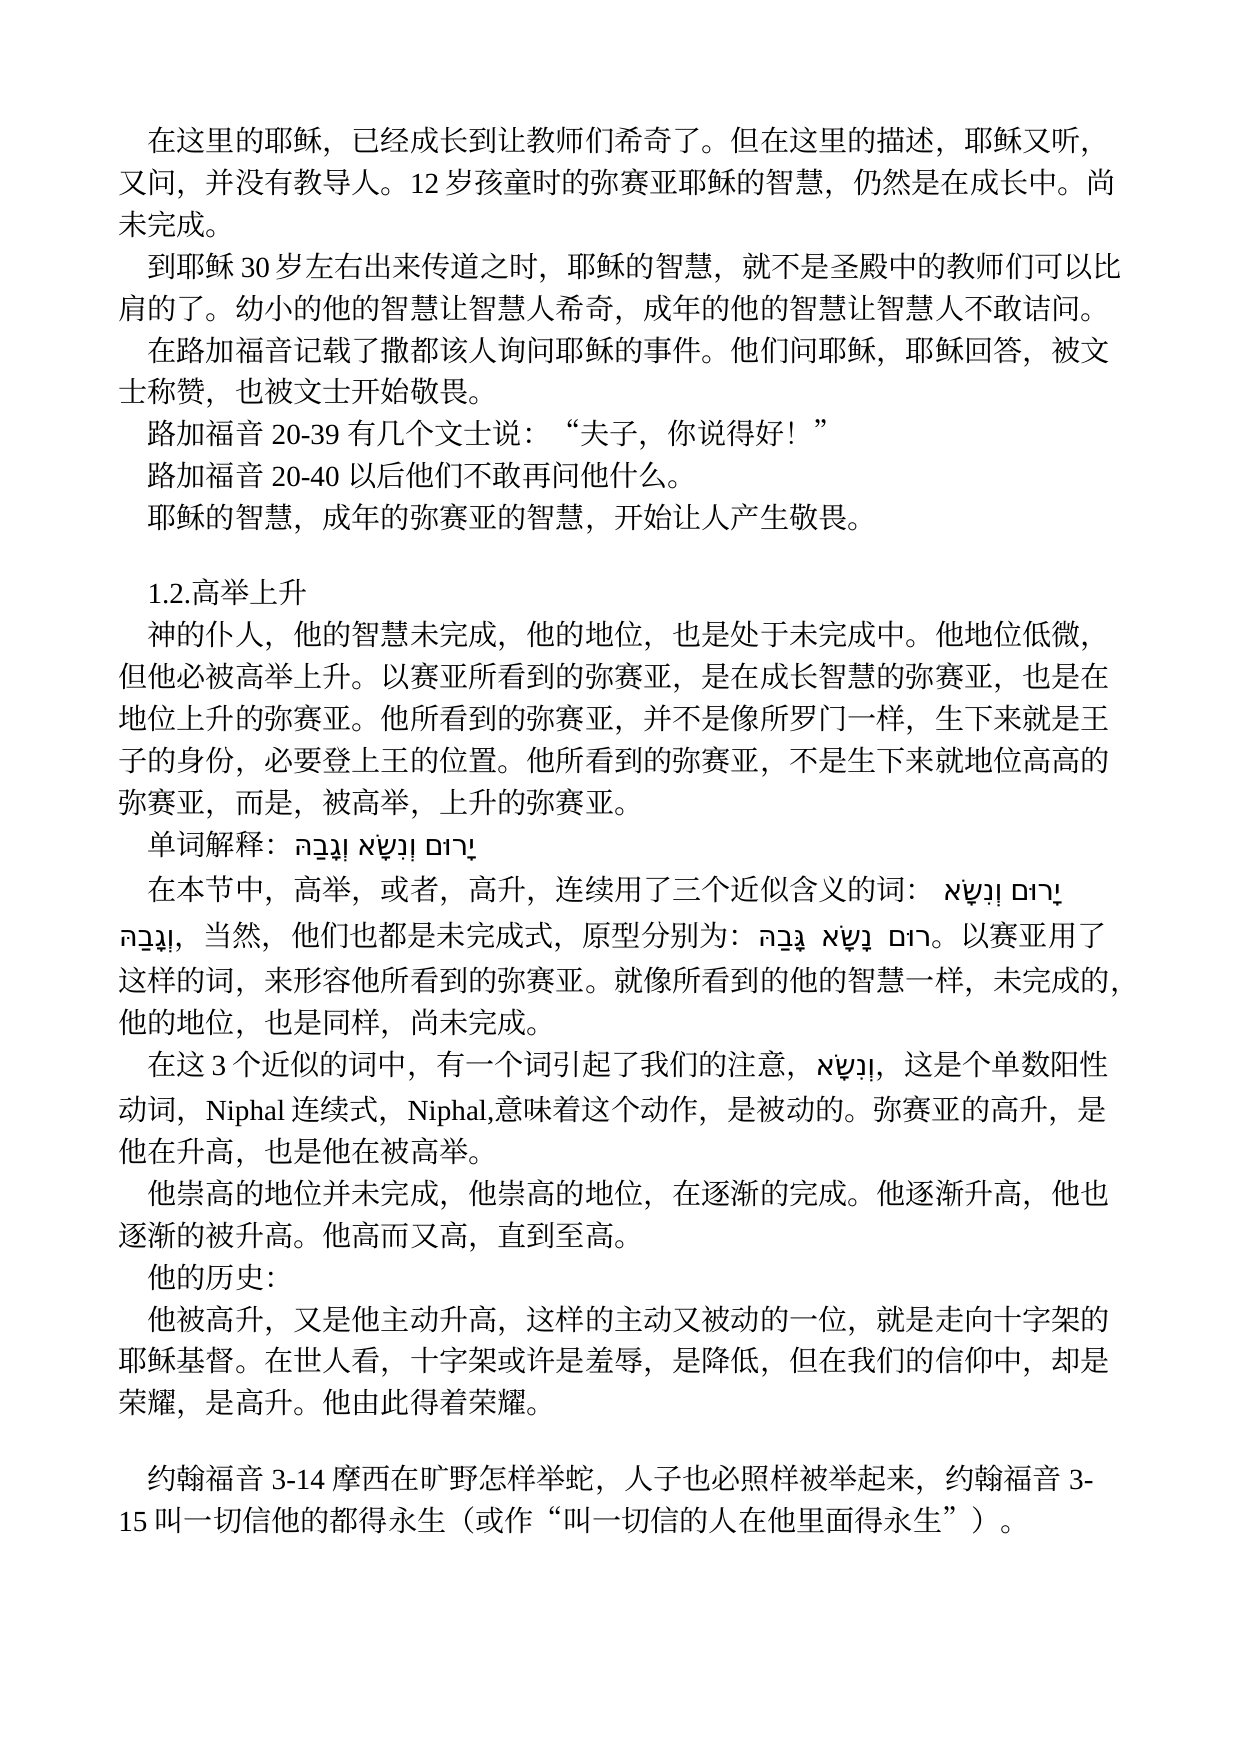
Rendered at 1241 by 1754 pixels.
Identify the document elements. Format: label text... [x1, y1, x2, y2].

text 到耶稣30岁左右出来传道之时，耶稣的智慧，就不是圣殿中的教师们可以比肩的了。幼小的他的智慧让智慧人希奇，成年的他的智慧让智慧人不敢诘问。 [118, 244, 1122, 327]
text 耶稣的智慧，成年的弥赛亚的智慧，开始让人产生敬畏。 [118, 495, 1122, 537]
text 在本节中，高举，或者，高升，连续用了三个近似含义的词：יָרוּם וְנִשָֹא וְגָבַהּ，当然，他们也都是未完成式，原型分别为：רוּם נָשָֹא גָּבַהּ。以赛亚用了这样的词，来形容他所看到的弥赛亚。就像所看到的他的智慧一样，未完成的，他的地位，也是同样，尚未完成。 [118, 867, 1122, 1042]
text 路加福音 20-40 以后他们不敢再问他什么。 [118, 453, 1122, 495]
text 在这里的耶稣，已经成长到让教师们希奇了。但在这里的描述，耶稣又听，又问，并没有教导人。12岁孩童时的弥赛亚耶稣的智慧，仍然是在成长中。尚未完成。 [118, 118, 1122, 244]
text 在这3个近似的词中，有一个词引起了我们的注意，וְנִשָֹא，这是个单数阳性动词，Niphal连续式，Niphal,意味着这个动作，是被动的。弥赛亚的高升，是他在升高，也是他在被高举。 [118, 1042, 1122, 1171]
text 神的仆人，他的智慧未完成，他的地位，也是处于未完成中。他地位低微，但他必被高举上升。以赛亚所看到的弥赛亚，是在成长智慧的弥赛亚，也是在地位上升的弥赛亚。他所看到的弥赛亚，并不是像所罗门一样，生下来就是王子的身份，必要登上王的位置。他所看到的弥赛亚，不是生下来就地位高高的弥赛亚，而是，被高举，上升的弥赛亚。 [118, 612, 1122, 822]
text 他的历史： [118, 1254, 1122, 1296]
text 在路加福音记载了撒都该人询问耶稣的事件。他们问耶稣，耶稣回答，被文士称赞，也被文士开始敬畏。 [118, 327, 1122, 411]
text 他崇高的地位并未完成，他崇高的地位，在逐渐的完成。他逐渐升高，他也逐渐的被升高。他高而又高，直到至高。 [118, 1171, 1122, 1254]
text 他被高升，又是他主动升高，这样的主动又被动的一位，就是走向十字架的耶稣基督。在世人看，十字架或许是羞辱，是降低，但在我们的信仰中，却是荣耀，是高升。他由此得着荣耀。 [118, 1296, 1122, 1422]
text 约翰福音 3-14 摩西在旷野怎样举蛇，人子也必照样被举起来，约翰福音 3-15 叫一切信他的都得永生（或作“叫一切信的人在他里面得永生”）。 [118, 1456, 1122, 1539]
text 1.2.高举上升 [118, 570, 1122, 612]
text 路加福音 20-39 有几个文士说：“夫子，你说得好！” [118, 411, 1122, 453]
text 单词解释：יָרוּם וְנִשָֹא וְגָבַהּ [118, 822, 1122, 867]
